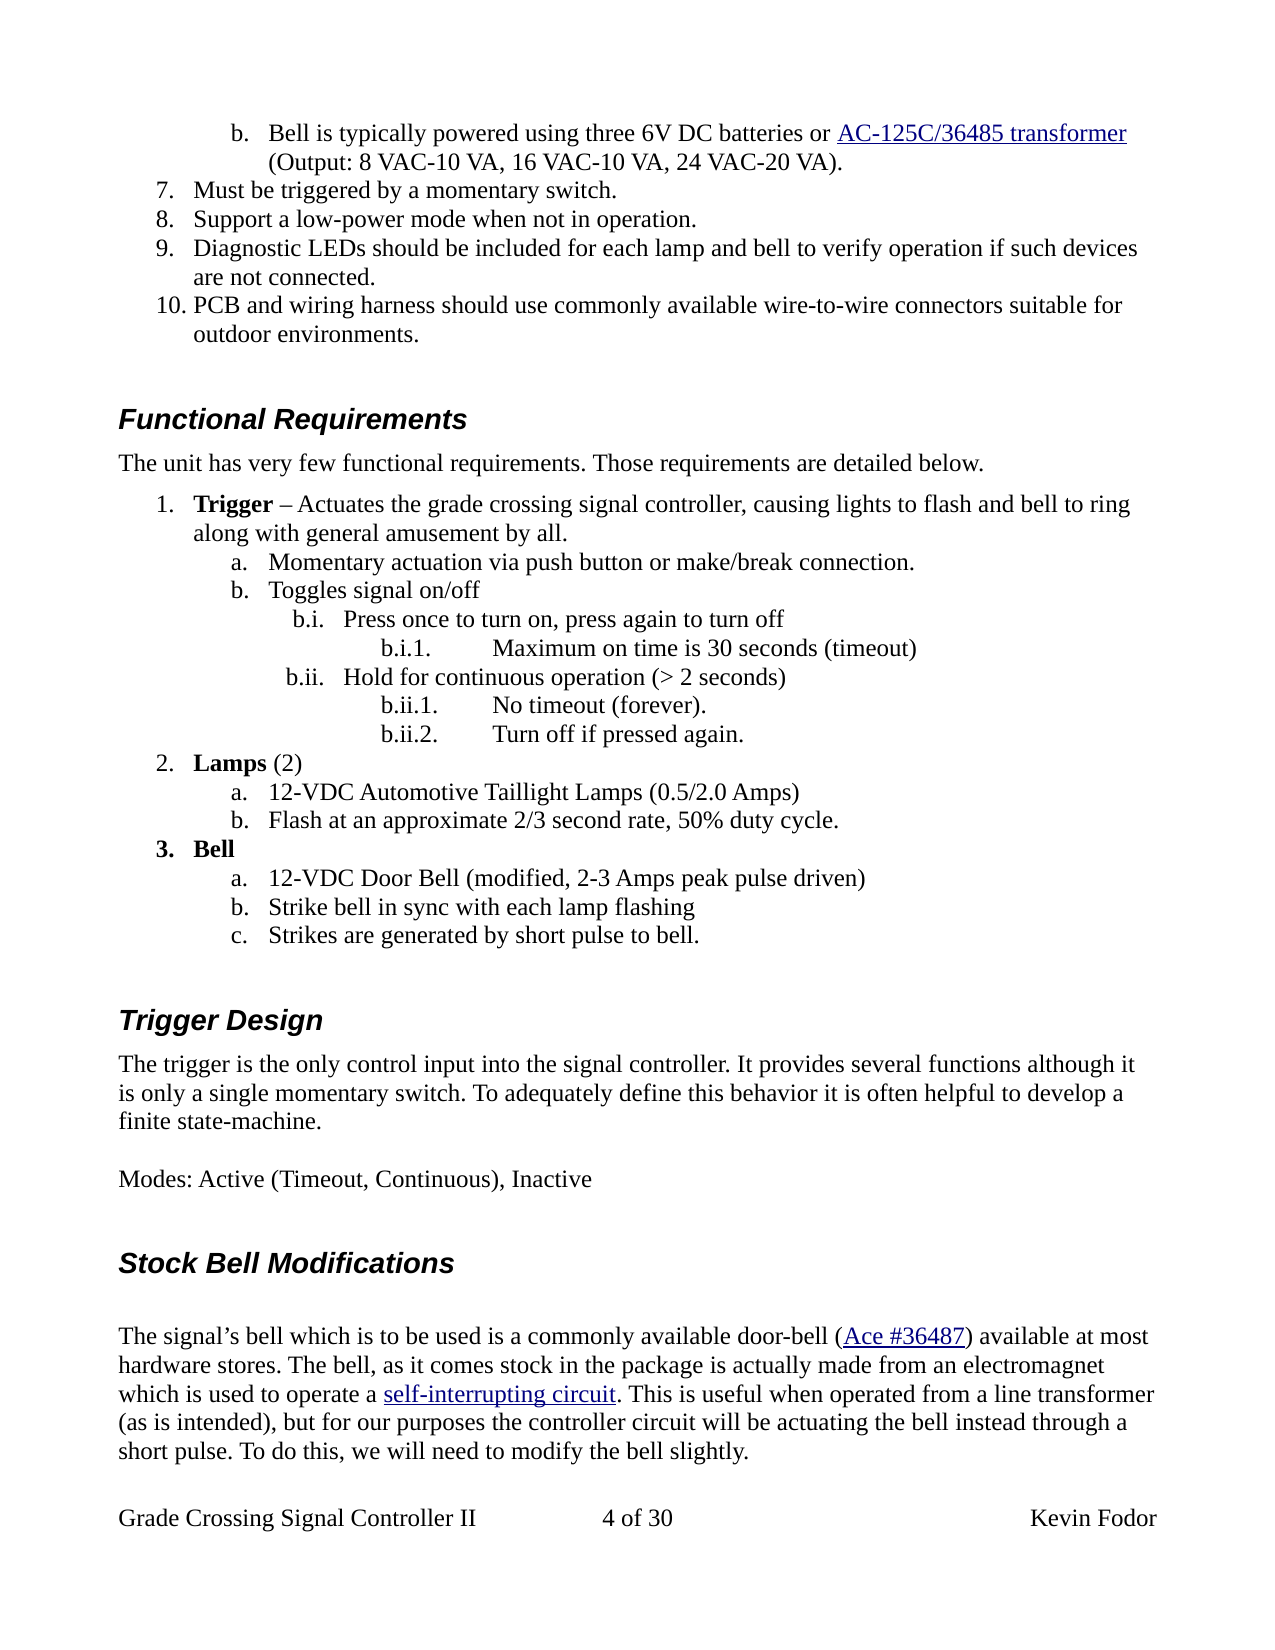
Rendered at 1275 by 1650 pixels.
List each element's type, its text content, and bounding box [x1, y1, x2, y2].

list Toggles signal on/off [231, 575, 1157, 604]
list Maximum on time is 30 seconds (timeout) [381, 633, 1157, 662]
list Diagnostic LEDs should be included for each lamp and bell to verify operation if such devices are not connected. [156, 233, 1157, 291]
list Momentary actuation via push button or make/break connection. [231, 547, 1157, 575]
list PCB and wiring harness should use commonly available wire-to-wire connectors suitable for outdoor environments. [156, 291, 1157, 348]
list Flash at an approximate 2/3 second rate, 50% duty cycle. [231, 805, 1157, 834]
list Lamps (2) [156, 748, 1157, 777]
text Modes: Active (Timeout, Continuous), Inactive [118, 1164, 1157, 1193]
text The unit has very few functional requirements. Those requirements are detailed below. [118, 448, 1157, 477]
list Strike bell in sync with each lamp flashing [231, 892, 1157, 920]
list 12-VDC Automotive Taillight Lamps (0.5/2.0 Amps) [231, 777, 1157, 805]
list Bell is typically powered using three 6V DC batteries or AC-125C/36485 transformer (Output: 8 VAC-10 VA, 16 VAC-10 VA, 24 VAC-20 VA). [231, 118, 1157, 176]
list Press once to turn on, press again to turn off [324, 604, 1157, 633]
list Support a low-power mode when not in operation. [156, 204, 1157, 233]
list Must be triggered by a momentary switch. [156, 176, 1157, 204]
list Hold for continuous operation (> 2 seconds) [324, 662, 1157, 690]
list 12-VDC Door Bell (modified, 2-3 Amps peak pulse driven) [231, 863, 1157, 892]
list Turn off if pressed again. [381, 719, 1157, 748]
subtitle Stock Bell Modifications [118, 1246, 1157, 1280]
text The signal’s bell which is to be used is a commonly available door-bell (Ace #36487) available at most hardware stores. The bell, as it comes stock in the package is actually made from an electromagnet which is used to operate a self-interrupting circuit. This is useful when operated from a line transformer (as is intended), but for our purposes the controller circuit will be actuating the bell instead through a short pulse. To do this, we will need to modify the bell slightly. [118, 1321, 1157, 1465]
text The trigger is the only control input into the signal controller. It provides several functions although it is only a single momentary switch. To adequately define this behavior it is often helpful to develop a finite state-machine. [118, 1049, 1157, 1135]
list Bell [156, 834, 1157, 863]
list No timeout (forever). [381, 690, 1157, 719]
subtitle Trigger Design [118, 1003, 1157, 1036]
list Trigger – Actuates the grade crossing signal controller, causing lights to flash and bell to ring along with general amusement by all. [156, 489, 1157, 547]
subtitle Functional Requirements [118, 402, 1157, 435]
list Strikes are generated by short pulse to bell. [231, 920, 1157, 949]
